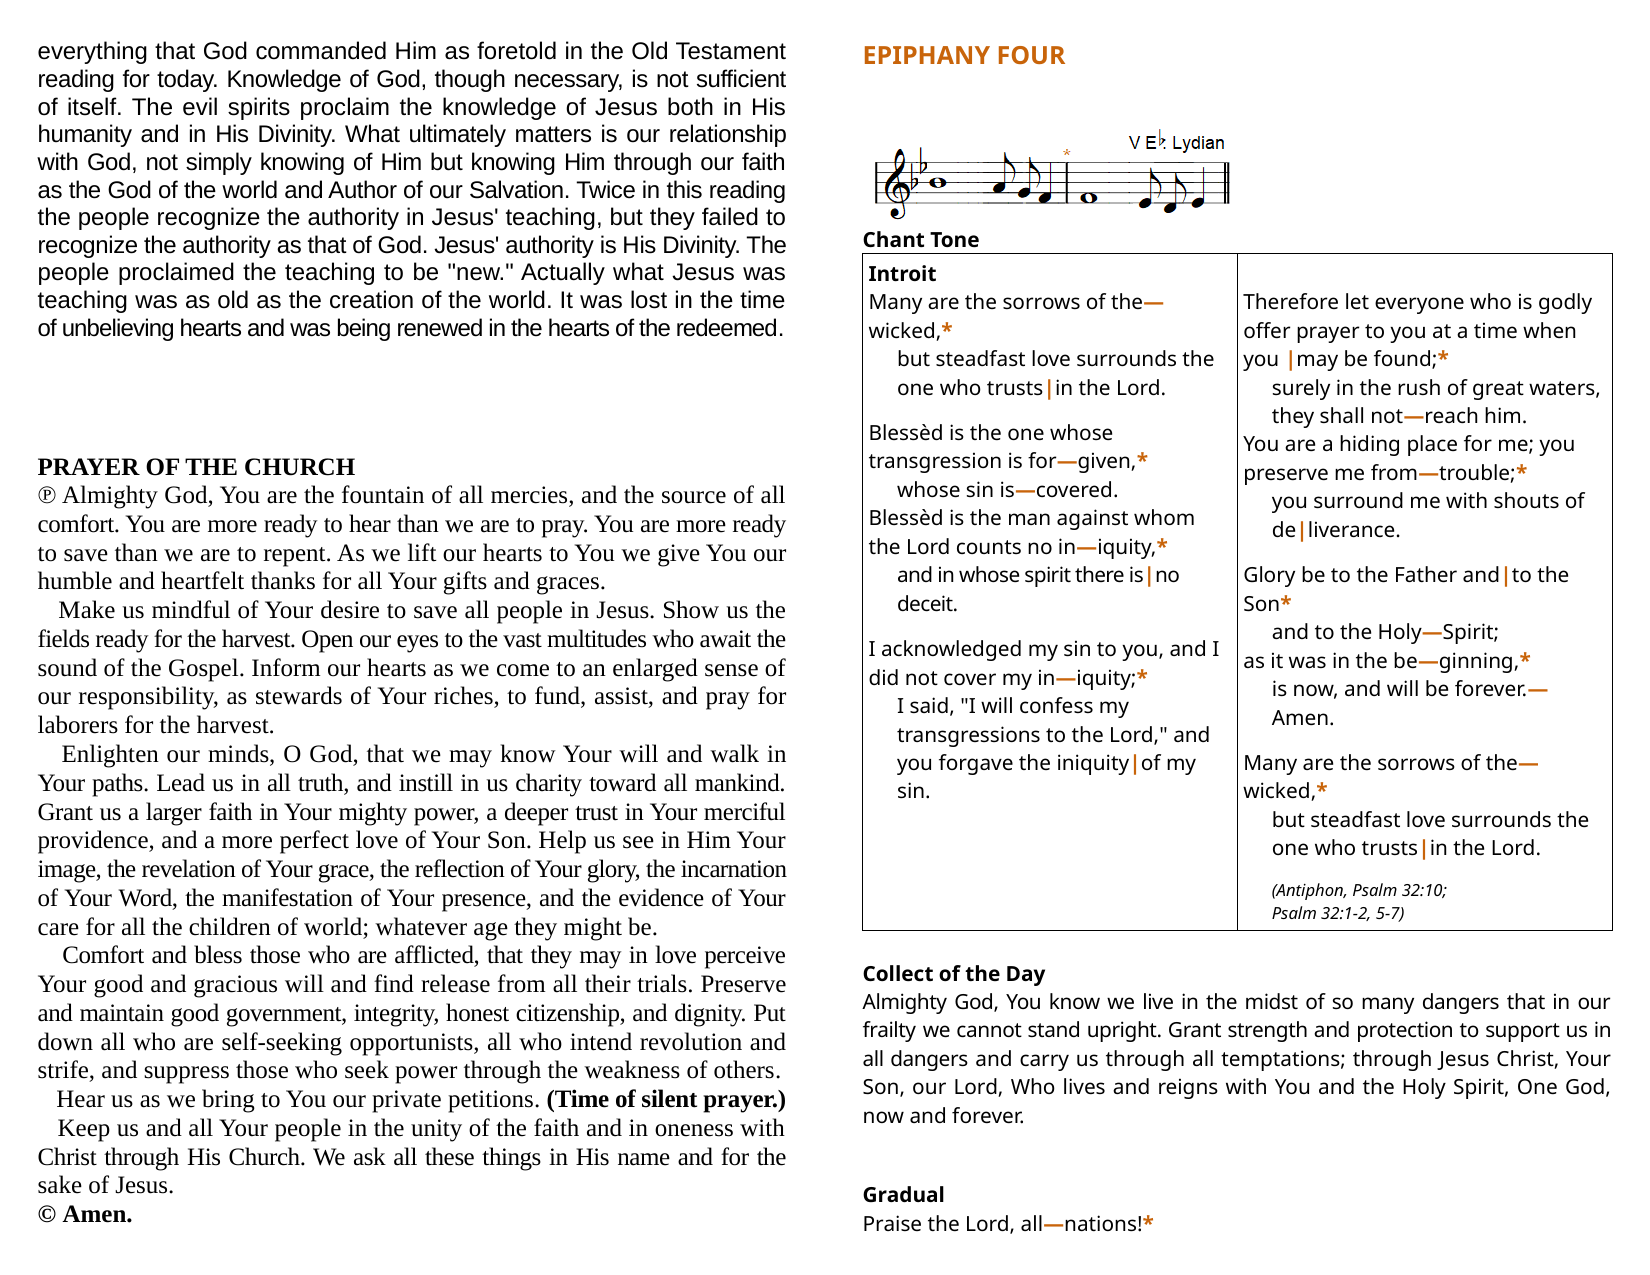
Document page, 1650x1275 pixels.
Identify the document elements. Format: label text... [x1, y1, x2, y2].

text Comfort and bless those who are afflicted, that they may in love perceive Your good and gracious will and find release from all their trials. Preserve and maintain good government, integrity, honest citizenship, and dignity. Put down all who are self-seeking opportunists, all who intend revolution and strife, and suppress those who seek power through the weakness of others. [37, 940, 787, 1084]
text Praise the Lord, all—nations!* [862, 1209, 1612, 1237]
text Make us mindful of Your desire to save all people in Jesus. Show us the fields ready for the harvest. Open our eyes to the vast multitudes who await the sound of the Gospel. Inform our hearts as we come to an enlarged sense of our responsibility, as stewards of Your riches, to fund, assist, and pray for laborers for the harvest. [37, 595, 787, 739]
text Enlighten our minds, O God, that we may know Your will and walk in Your paths. Lead us in all truth, and instill in us charity toward all mankind. Grant us a larger faith in Your mighty power, a deeper trust in Your merciful providence, and a more perfect love of Your Son. Help us see in Him Your image, the revelation of Your grace, the reflection of Your glory, the incarnation of Your Word, the manifestation of Your presence, and the evidence of Your care for all the children of world; whatever age they might be. [37, 739, 787, 940]
text Keep us and all Your people in the unity of the faith and in oneness with Christ through His Church. We ask all these things in His name and for the sake of Jesus. [37, 1113, 787, 1199]
text Collect of the Day [862, 959, 1612, 987]
text Almighty God, You know we live in the midst of so many dangers that in our frailty we cannot stand upright. Grant strength and protection to support us in all dangers and carry us through all temptations; through Jesus Christ, Your Son, our Lord, Who lives and reigns with You and the Holy Spirit, One God, now and forever. [862, 987, 1612, 1129]
table_header Therefore let everyone who is godly offer prayer to you at a time when you |may be found;* surely in the rush of great waters, they shall not—reach him. You are a hiding place for me; you preserve me from—trouble;* you surround me with shouts of de|liverance. Glory be to the Father and|to the Son* and to the Holy—Spirit; as it was in the be—ginning,* is now, and will be forever.—Amen. Many are the sorrows of the—wicked,* but steadfast love surrounds the one who trusts|in the Lord. (Antiphon, Psalm 32:10; Psalm 32:1-2, 5-7) [1238, 254, 1612, 930]
text Chant Tone [862, 100, 1612, 253]
text everything that God commanded Him as foretold in the Old Testament reading for today. Knowledge of God, though necessary, is not sufficient of itself. The evil spirits proclaim the knowledge of Jesus both in His humanity and in His Divinity. What ultimately matters is our relationship with God, not simply knowing of Him but knowing Him through our faith as the God of the world and Author of our Salvation. Twice in this reading the people recognize the authority in Jesus' teaching, but they failed to recognize the authority as that of God. Jesus' authority is His Divinity. The people proclaimed the teaching to be "new." Actually what Jesus was teaching was as old as the creation of the world. It was lost in the time of unbelieving hearts and was being renewed in the hearts of the redeemed. [37, 37, 787, 341]
text Gradual [862, 1180, 1612, 1209]
text EPIPHANY FOUR [862, 37, 1612, 72]
text ℗ Almighty God, You are the fountain of all mercies, and the source of all comfort. You are more ready to hear than we are to pray. You are more ready to save than we are to repent. As we lift our hearts to You we give You our humble and heartfelt thanks for all Your gifts and graces. [37, 480, 787, 595]
text © Amen. [37, 1199, 787, 1228]
text Hear us as we bring to You our private petitions. (Time of silent prayer.) [37, 1084, 787, 1113]
table_header Introit Many are the sorrows of the—wicked,* but steadfast love surrounds the one who trusts|in the Lord. Blessèd is the one whose transgression is for—given,* whose sin is—covered. Blessèd is the man against whom the Lord counts no in—iquity,* and in whose spirit there is|no deceit. I acknowledged my sin to you, and I did not cover my in—iquity;* I said, "I will confess my transgressions to the Lord," and you forgave the iniquity|of my sin. [863, 254, 1237, 930]
text PRAYER OF THE CHURCH [37, 452, 787, 480]
picture [870, 126, 1233, 225]
